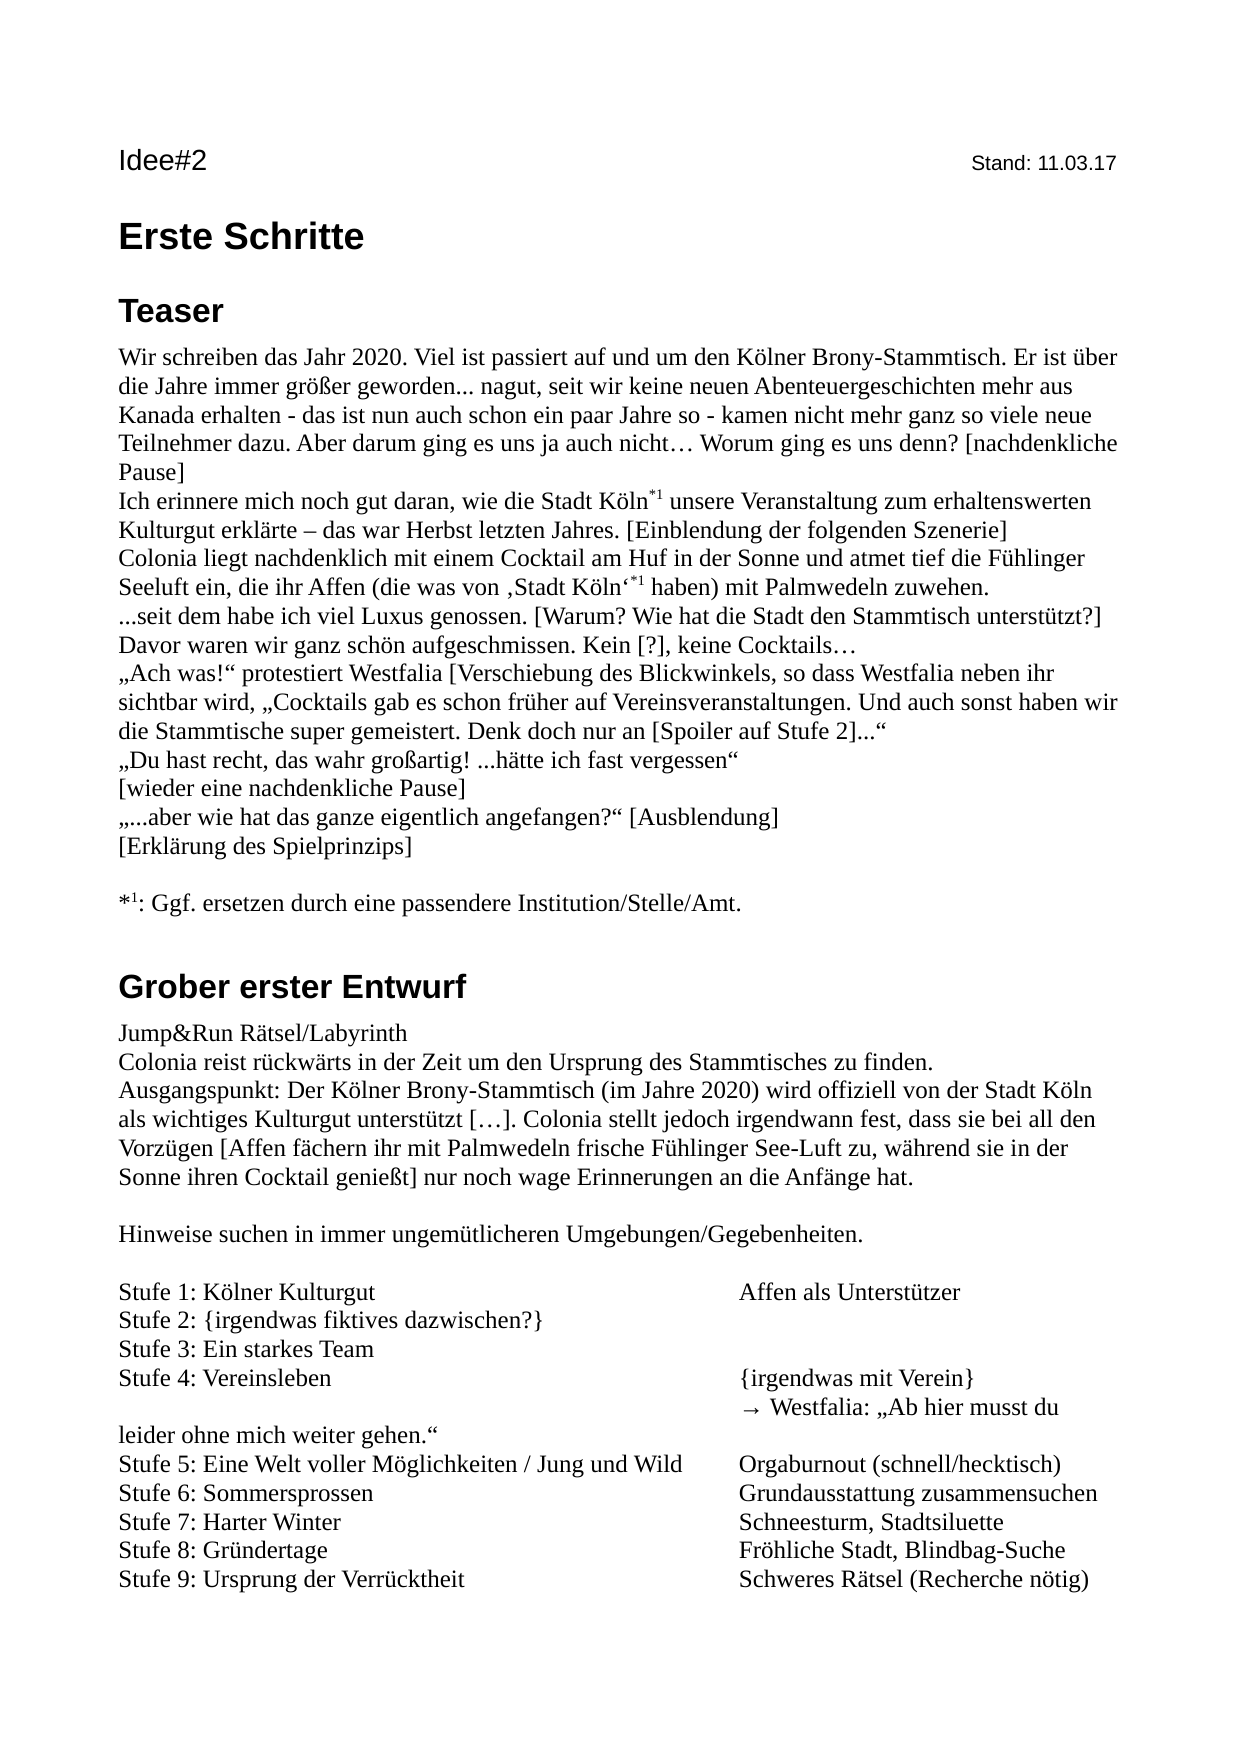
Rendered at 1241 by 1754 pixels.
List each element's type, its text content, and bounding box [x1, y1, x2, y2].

text Stufe 8: Gründertage Fröhliche Stadt, Blindbag-Suche [118, 1536, 1122, 1564]
text Stufe 6: Sommersprossen Grundausstattung zusammensuchen [118, 1478, 1122, 1507]
text „Du hast recht, das wahr großartig! ...hätte ich fast vergessen“ [118, 745, 1122, 773]
text ...seit dem habe ich viel Luxus genossen. [Warum? Wie hat die Stadt den Stammtisch unterstützt?] Davor waren wir ganz schön aufgeschmissen. Kein [?], keine Cocktails… [118, 601, 1122, 658]
text [wieder eine nachdenkliche Pause] [118, 773, 1122, 802]
text *1: Ggf. ersetzen durch eine passendere Institution/Stelle/Amt. [118, 888, 1122, 917]
text Stufe 3: Ein starkes Team [118, 1334, 1122, 1363]
subtitle Teaser [118, 291, 1122, 330]
text Stufe 5: Eine Welt voller Möglichkeiten / Jung und Wild Orgaburnout (schnell/hecktisch) [118, 1449, 1122, 1478]
text Ich erinnere mich noch gut daran, wie die Stadt Köln*1 unsere Veranstaltung zum erhaltenswerten Kulturgut erklärte – das war Herbst letzten Jahres. [Einblendung der folgenden Szenerie] [118, 486, 1122, 543]
text Stufe 1: Kölner Kulturgut Affen als Unterstützer [118, 1277, 1122, 1306]
text Jump&Run Rätsel/Labyrinth [118, 1018, 1122, 1047]
text Stufe 2: {irgendwas fiktives dazwischen?} [118, 1306, 1122, 1334]
text Stufe 9: Ursprung der Verrücktheit Schweres Rätsel (Recherche nötig) [118, 1564, 1122, 1593]
text „...aber wie hat das ganze eigentlich angefangen?“ [Ausblendung] [118, 802, 1122, 831]
text Wir schreiben das Jahr 2020. Viel ist passiert auf und um den Kölner Brony-Stammtisch. Er ist über die Jahre immer größer geworden... nagut, seit wir keine neuen Abenteuergeschichten mehr aus Kanada erhalten - das ist nun auch schon ein paar Jahre so - kamen nicht mehr ganz so viele neue Teilnehmer dazu. Aber darum ging es uns ja auch nicht… Worum ging es uns denn? [nachdenkliche Pause] [118, 342, 1122, 486]
text Colonia liegt nachdenklich mit einem Cocktail am Huf in der Sonne und atmet tief die Fühlinger Seeluft ein, die ihr Affen (die was von ‚Stadt Köln‘*1 haben) mit Palmwedeln zuwehen. [118, 543, 1122, 601]
text „Ach was!“ protestiert Westfalia [Verschiebung des Blickwinkels, so dass Westfalia neben ihr sichtbar wird, „Cocktails gab es schon früher auf Vereinsveranstaltungen. Und auch sonst haben wir die Stammtische super gemeistert. Denk doch nur an [Spoiler auf Stufe 2]...“ [118, 658, 1122, 745]
text → Westfalia: „Ab hier musst du leider ohne mich weiter gehen.“ [118, 1392, 1122, 1449]
text Stufe 7: Harter Winter Schneesturm, Stadtsiluette [118, 1507, 1122, 1536]
subtitle Erste Schritte [118, 214, 1122, 258]
text Stufe 4: Vereinsleben {irgendwas mit Verein} [118, 1363, 1122, 1392]
text Ausgangspunkt: Der Kölner Brony-Stammtisch (im Jahre 2020) wird offiziell von der Stadt Köln als wichtiges Kulturgut unterstützt […]. Colonia stellt jedoch irgendwann fest, dass sie bei all den Vorzügen [Affen fächern ihr mit Palmwedeln frische Fühlinger See-Luft zu, während sie in der Sonne ihren Cocktail genießt] nur noch wage Erinnerungen an die Anfänge hat. [118, 1076, 1122, 1191]
text Hinweise suchen in immer ungemütlicheren Umgebungen/Gegebenheiten. [118, 1219, 1122, 1248]
text [Erklärung des Spielprinzips] [118, 831, 1122, 860]
subtitle Idee#2 Stand: 11.03.17 [118, 143, 1122, 177]
subtitle Grober erster Entwurf [118, 967, 1122, 1006]
text Colonia reist rückwärts in der Zeit um den Ursprung des Stammtisches zu finden. [118, 1047, 1122, 1076]
